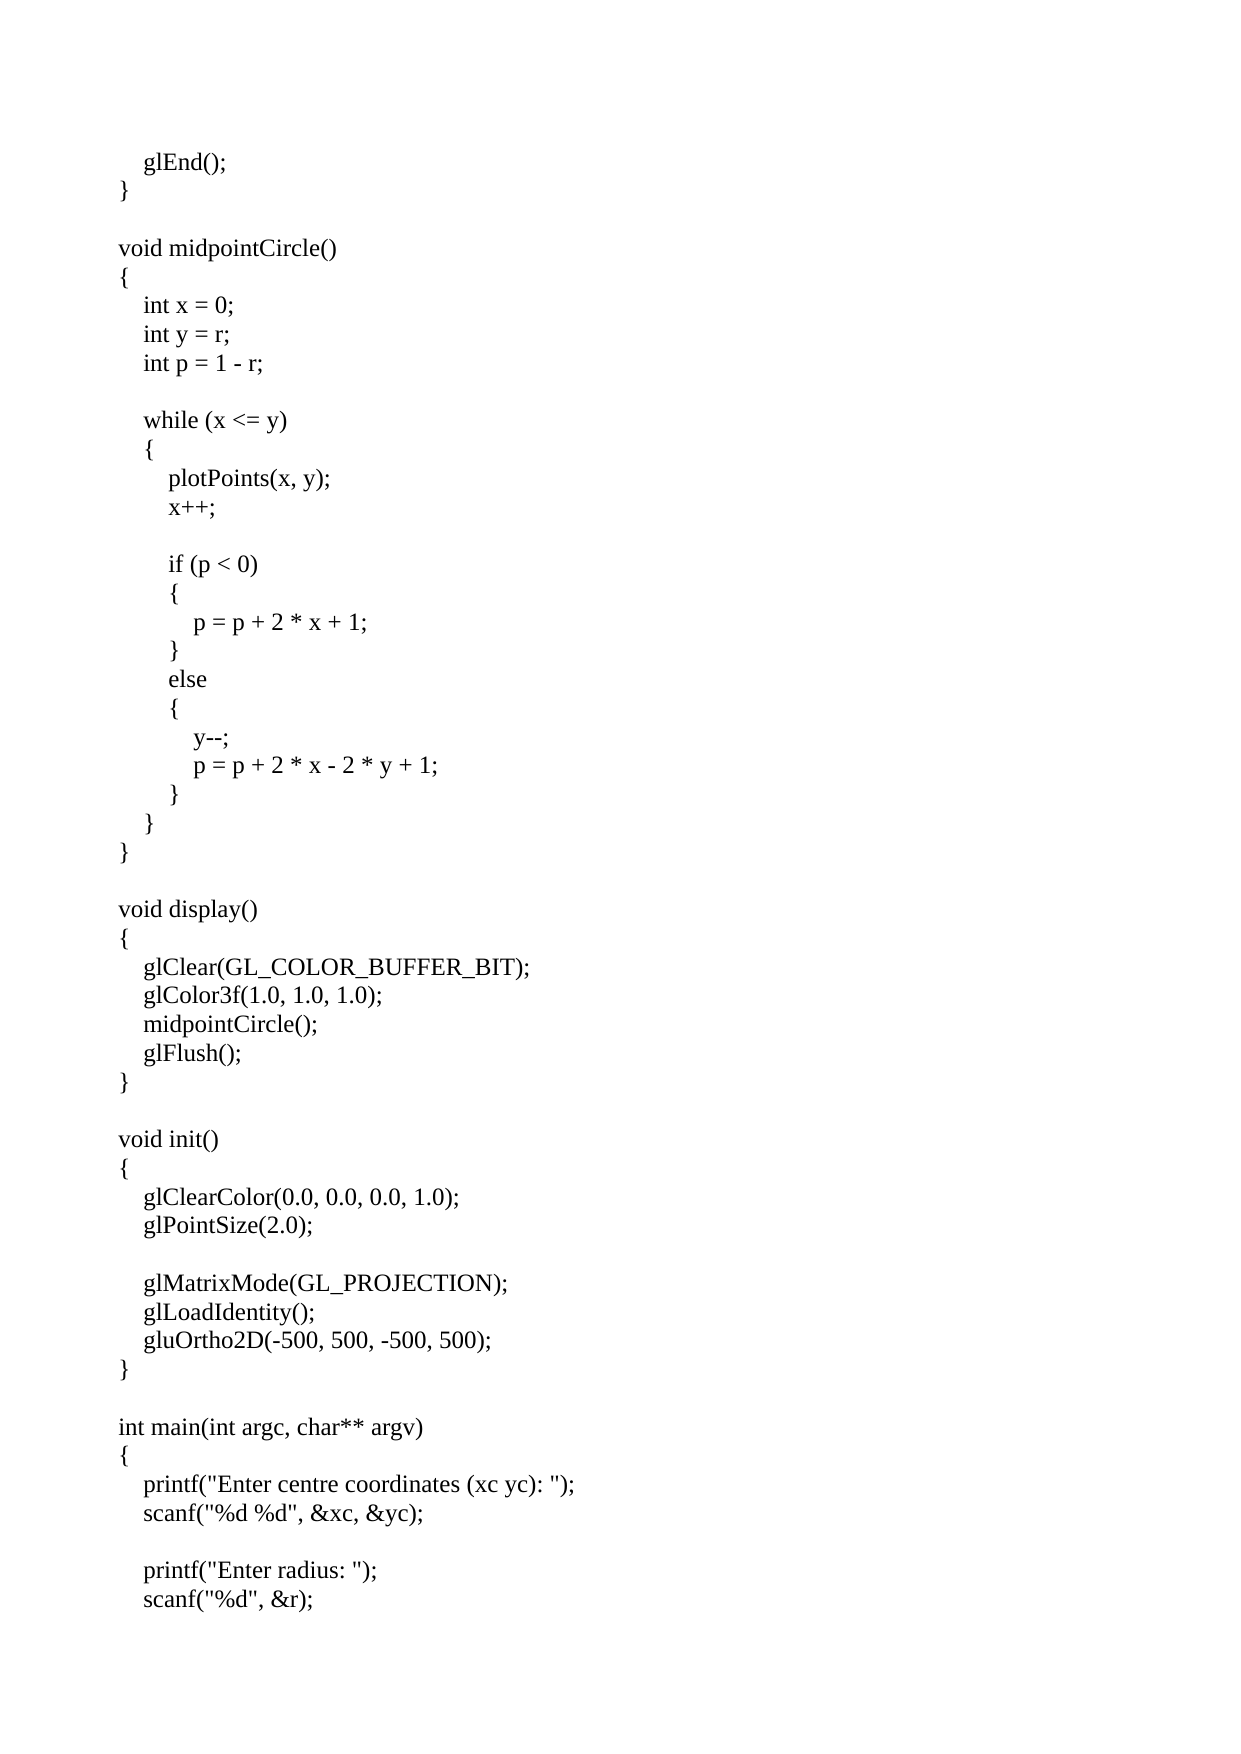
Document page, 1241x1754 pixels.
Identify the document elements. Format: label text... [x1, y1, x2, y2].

text printf("Enter centre coordinates (xc yc): "); [118, 1469, 1122, 1498]
text glPointSize(2.0); [118, 1211, 1122, 1239]
text { [118, 578, 1122, 607]
text int x = 0; [118, 291, 1122, 319]
text } [118, 1354, 1122, 1383]
text { [118, 434, 1122, 463]
text plotPoints(x, y); [118, 463, 1122, 492]
text } [118, 1067, 1122, 1096]
text int p = 1 - r; [118, 348, 1122, 377]
text p = p + 2 * x + 1; [118, 607, 1122, 636]
text { [118, 923, 1122, 952]
text glEnd(); [118, 147, 1122, 176]
text scanf("%d %d", &xc, &yc); [118, 1498, 1122, 1527]
text void init() [118, 1124, 1122, 1153]
text midpointCircle(); [118, 1009, 1122, 1038]
text { [118, 262, 1122, 291]
text void display() [118, 894, 1122, 923]
text else [118, 664, 1122, 693]
text glMatrixMode(GL_PROJECTION); [118, 1268, 1122, 1297]
text { [118, 693, 1122, 722]
text glClearColor(0.0, 0.0, 0.0, 1.0); [118, 1182, 1122, 1211]
text p = p + 2 * x - 2 * y + 1; [118, 751, 1122, 779]
text glLoadIdentity(); [118, 1297, 1122, 1326]
text glClear(GL_COLOR_BUFFER_BIT); [118, 952, 1122, 981]
text int main(int argc, char** argv) [118, 1412, 1122, 1441]
text int y = r; [118, 319, 1122, 348]
text x++; [118, 492, 1122, 521]
text printf("Enter radius: "); [118, 1556, 1122, 1584]
text { [118, 1153, 1122, 1182]
text scanf("%d", &r); [118, 1584, 1122, 1613]
text if (p < 0) [118, 549, 1122, 578]
text while (x <= y) [118, 406, 1122, 434]
text } [118, 808, 1122, 837]
text gluOrtho2D(-500, 500, -500, 500); [118, 1326, 1122, 1354]
text } [118, 176, 1122, 204]
text y--; [118, 722, 1122, 751]
text } [118, 636, 1122, 664]
text void midpointCircle() [118, 233, 1122, 262]
text } [118, 837, 1122, 866]
text { [118, 1441, 1122, 1469]
text glColor3f(1.0, 1.0, 1.0); [118, 981, 1122, 1009]
text glFlush(); [118, 1038, 1122, 1067]
text } [118, 779, 1122, 808]
